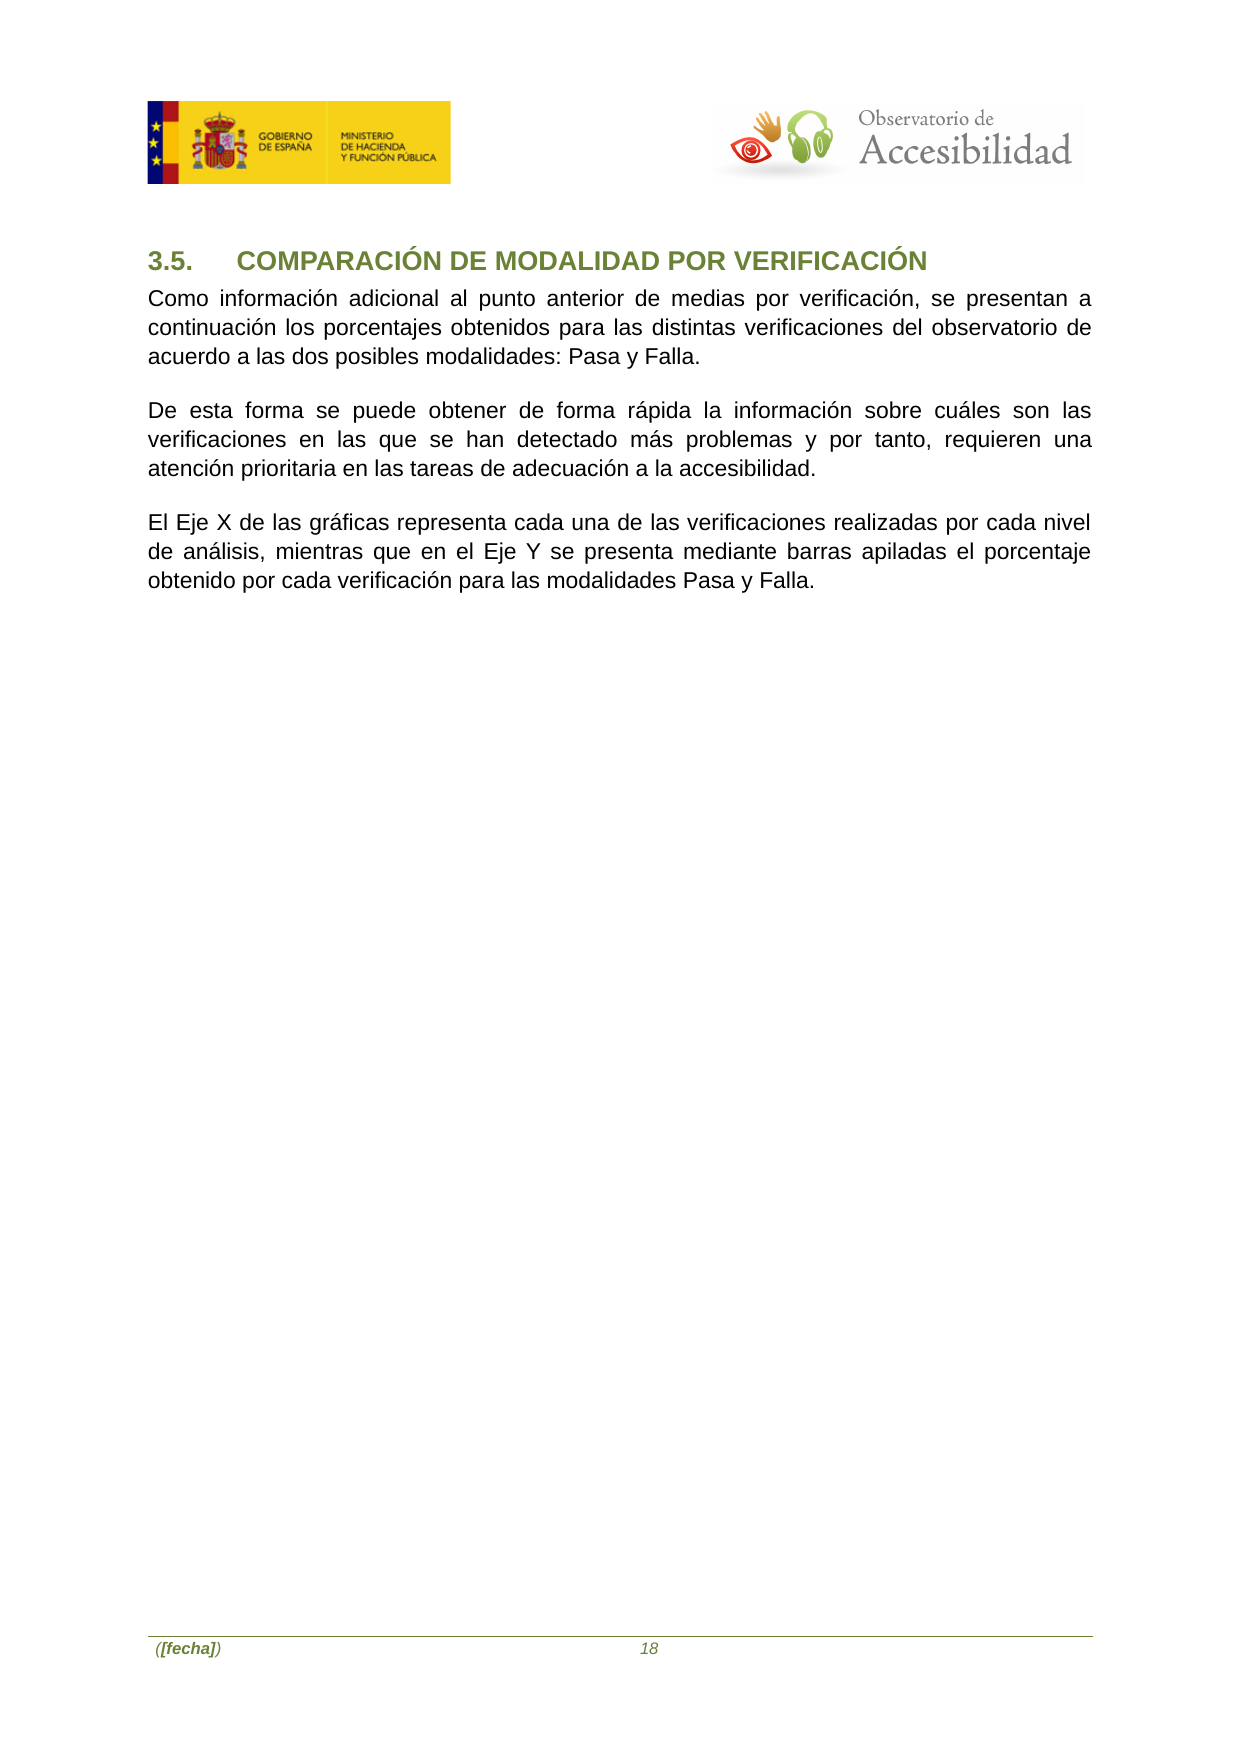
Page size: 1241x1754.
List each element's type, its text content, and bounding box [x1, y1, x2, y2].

text El Eje X de las gráficas representa cada una de las verificaciones realizadas por cada nivel de análisis, mientras que en el Eje Y se presenta mediante barras apiladas el porcentaje obtenido por cada verificación para las modalidades Pasa y Falla. [148, 509, 1092, 593]
picture [710, 101, 1086, 184]
picture [147, 101, 451, 184]
text Como información adicional al punto anterior de medias por verificación, se presentan a continuación los porcentajes obtenidos para las distintas verificaciones del observatorio de acuerdo a las dos posibles modalidades: Pasa y Falla. [148, 285, 1092, 369]
text De esta forma se puede obtener de forma rápida la información sobre cuáles son las verificaciones en las que se han detectado más problemas y por tanto, requieren una atención prioritaria en las tareas de adecuación a la accesibilidad. [148, 397, 1092, 481]
subtitle Comparación de Modalidad por Verificación [148, 245, 1092, 276]
